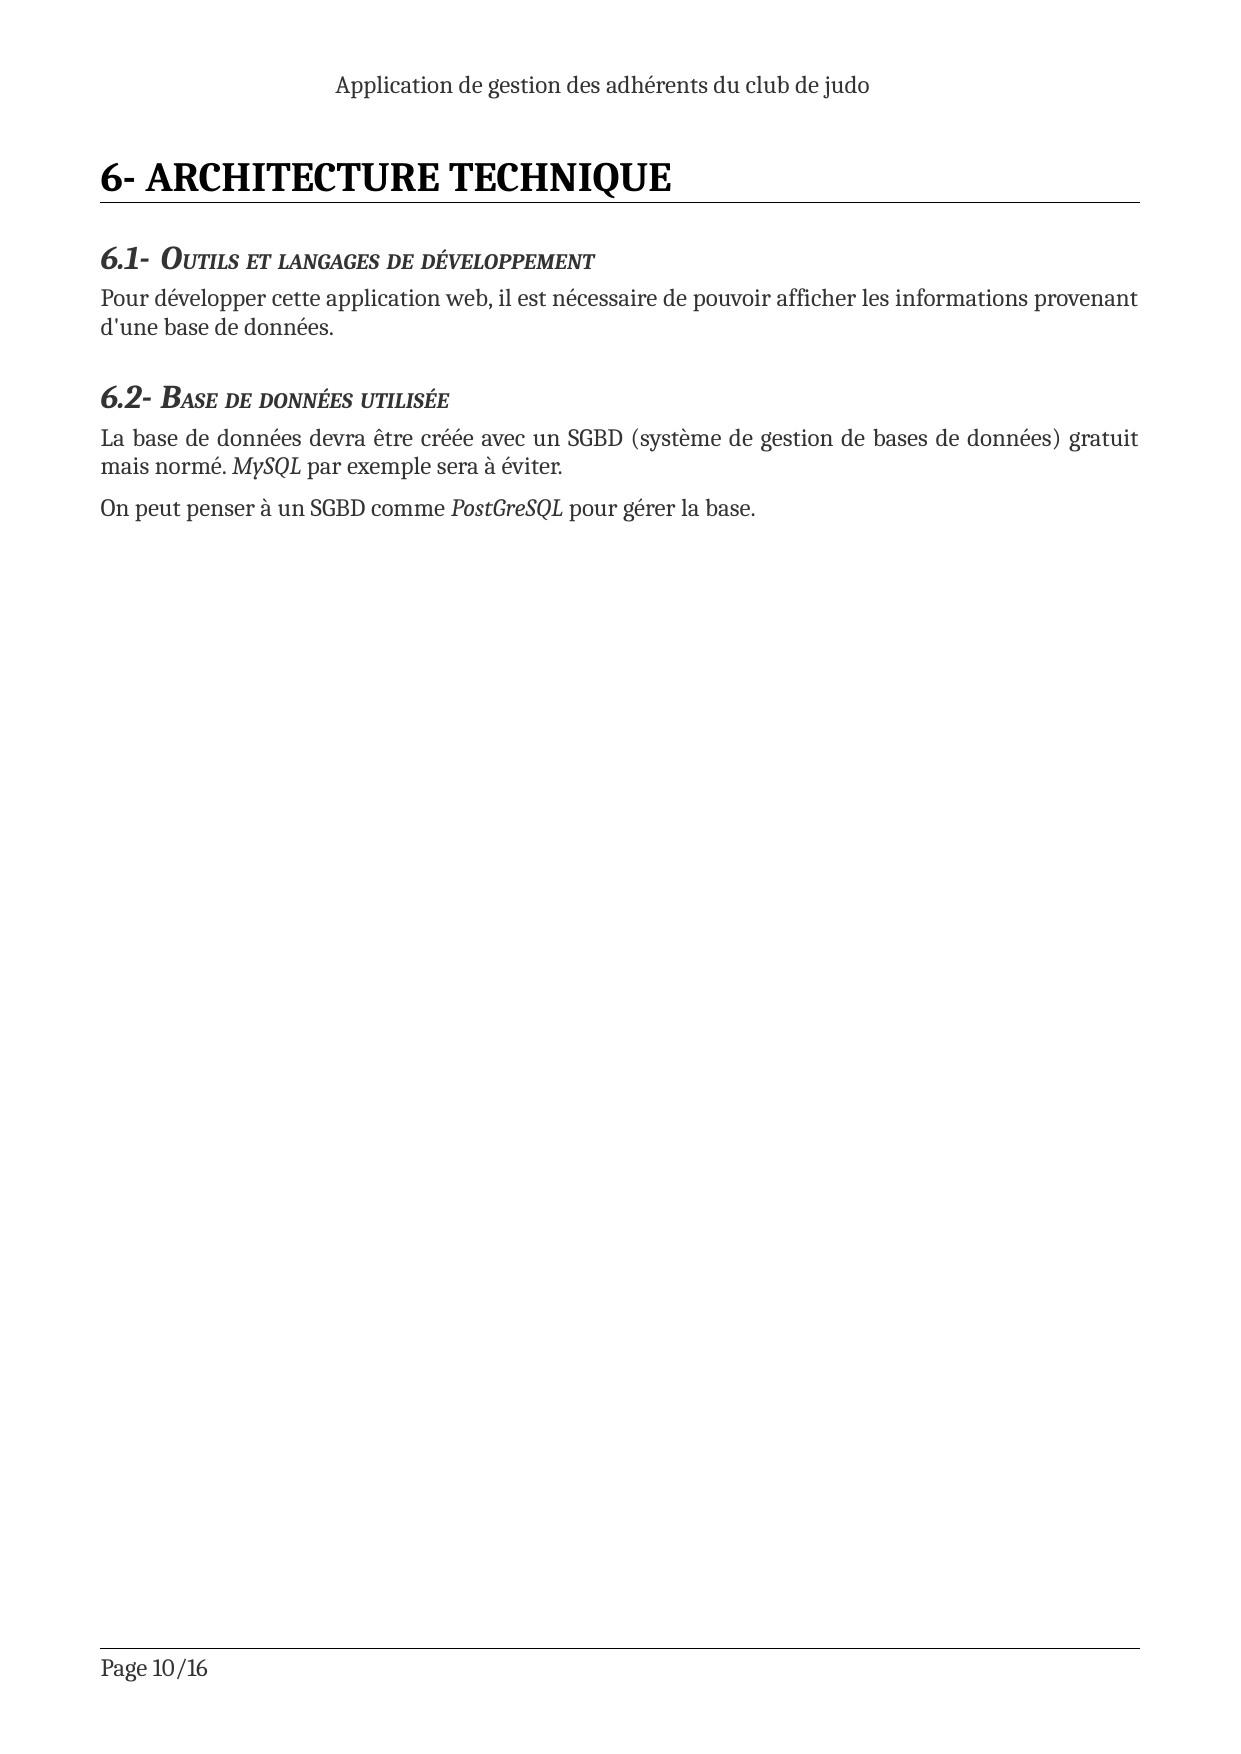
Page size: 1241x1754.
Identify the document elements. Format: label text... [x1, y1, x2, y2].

text La base de données devra être créée avec un SGBD (système de gestion de bases de données) gratuit mais normé. MySQL par exemple sera à éviter. [100, 423, 1140, 481]
text On peut penser à un SGBD comme PostGreSQL pour gérer la base. [100, 493, 1140, 522]
text Pour développer cette application web, il est nécessaire de pouvoir afficher les informations provenant d'une base de données. [100, 284, 1140, 341]
subtitle Architecture technique [100, 154, 1140, 202]
subtitle Outils et langages de développement [100, 239, 1140, 277]
subtitle Base de données utilisée [100, 379, 1140, 417]
